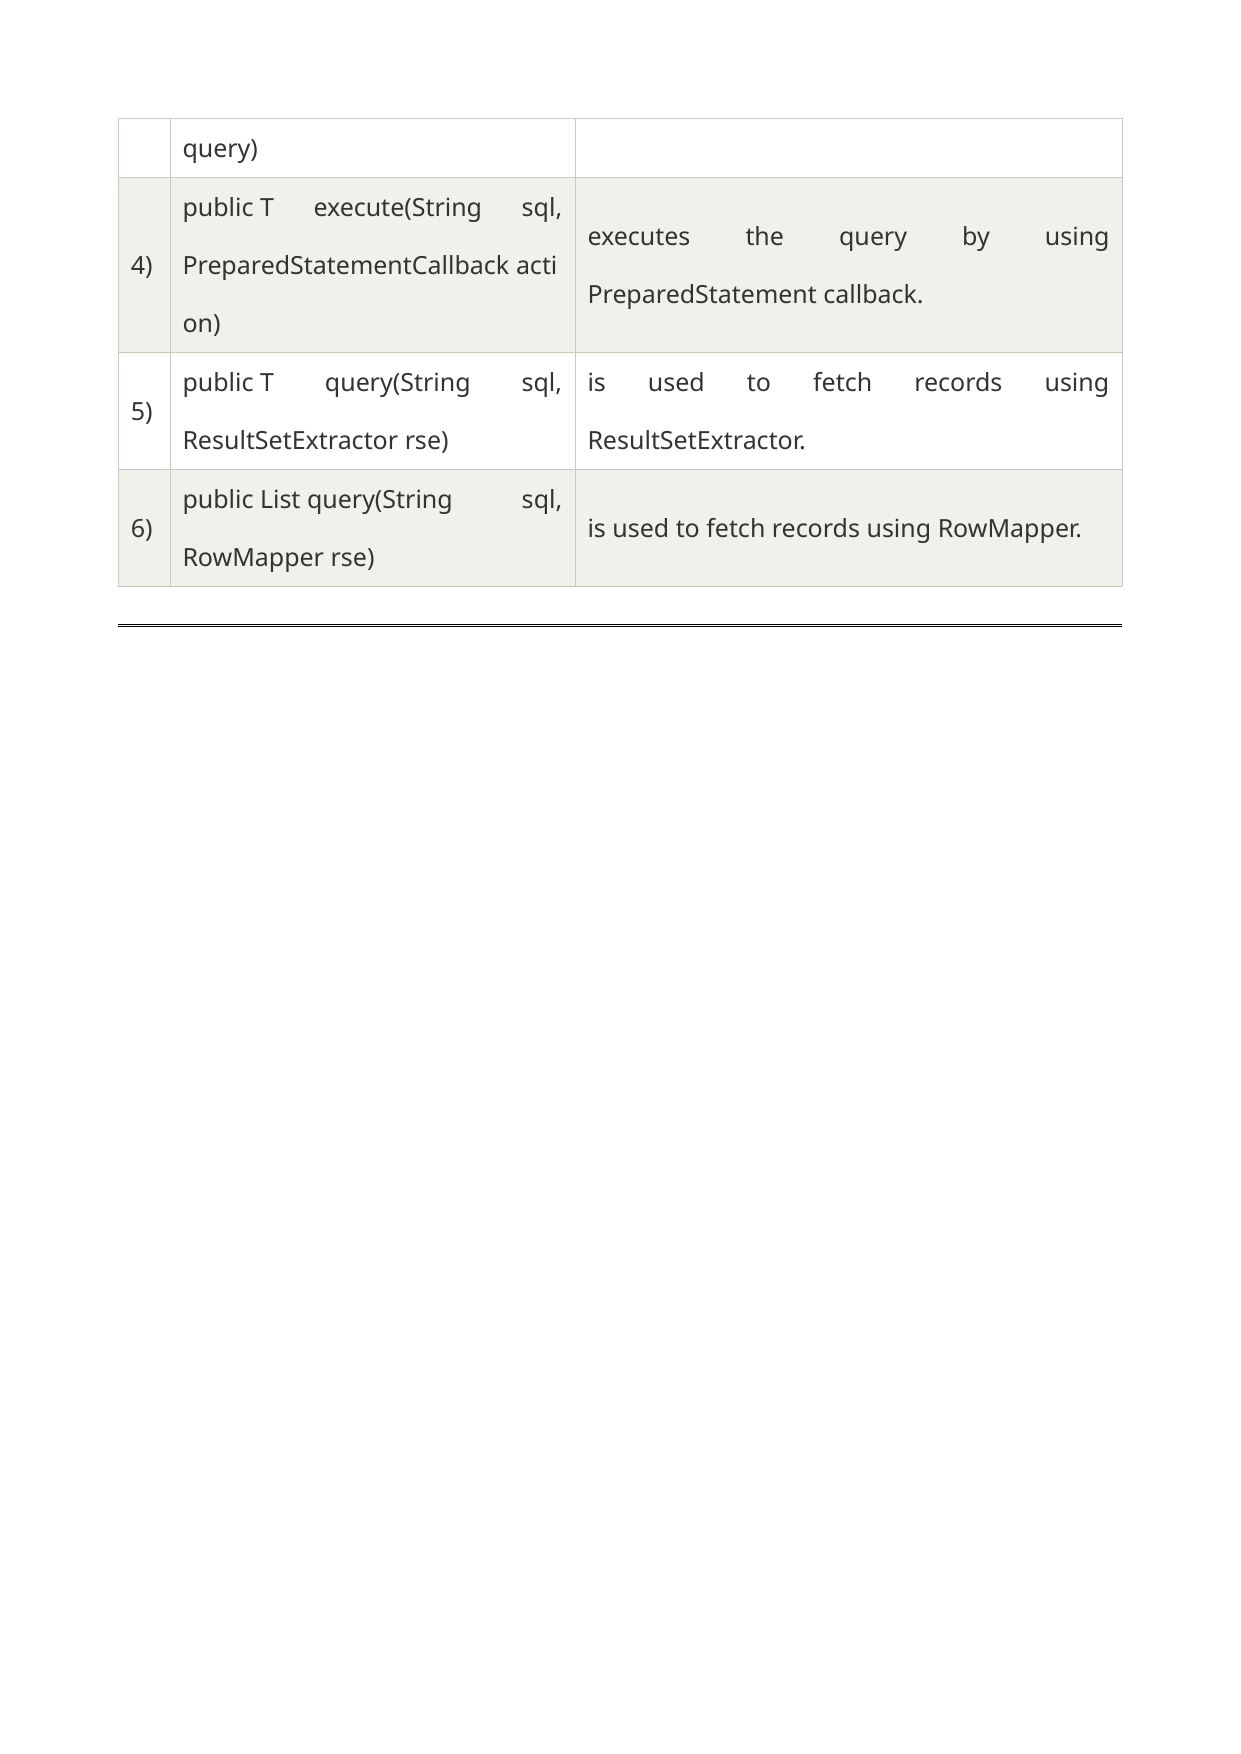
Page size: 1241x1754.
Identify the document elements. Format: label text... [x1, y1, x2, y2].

table_cell executes the query by using PreparedStatement callback. [576, 178, 1122, 352]
table_cell 5) [119, 353, 170, 469]
table_cell query) [171, 119, 575, 177]
table_cell 6) [119, 470, 170, 586]
table_cell public T query(String sql, ResultSetExtractor rse) [171, 353, 575, 469]
table_cell public T execute(String sql, PreparedStatementCallback action) [171, 178, 575, 352]
table_cell 4) [119, 178, 170, 352]
table_cell is used to fetch records using RowMapper. [576, 470, 1122, 586]
table_cell [119, 119, 170, 177]
table_cell is used to fetch records using ResultSetExtractor. [576, 353, 1122, 469]
table_cell [576, 119, 1122, 177]
table_cell public List query(String sql, RowMapper rse) [171, 470, 575, 586]
